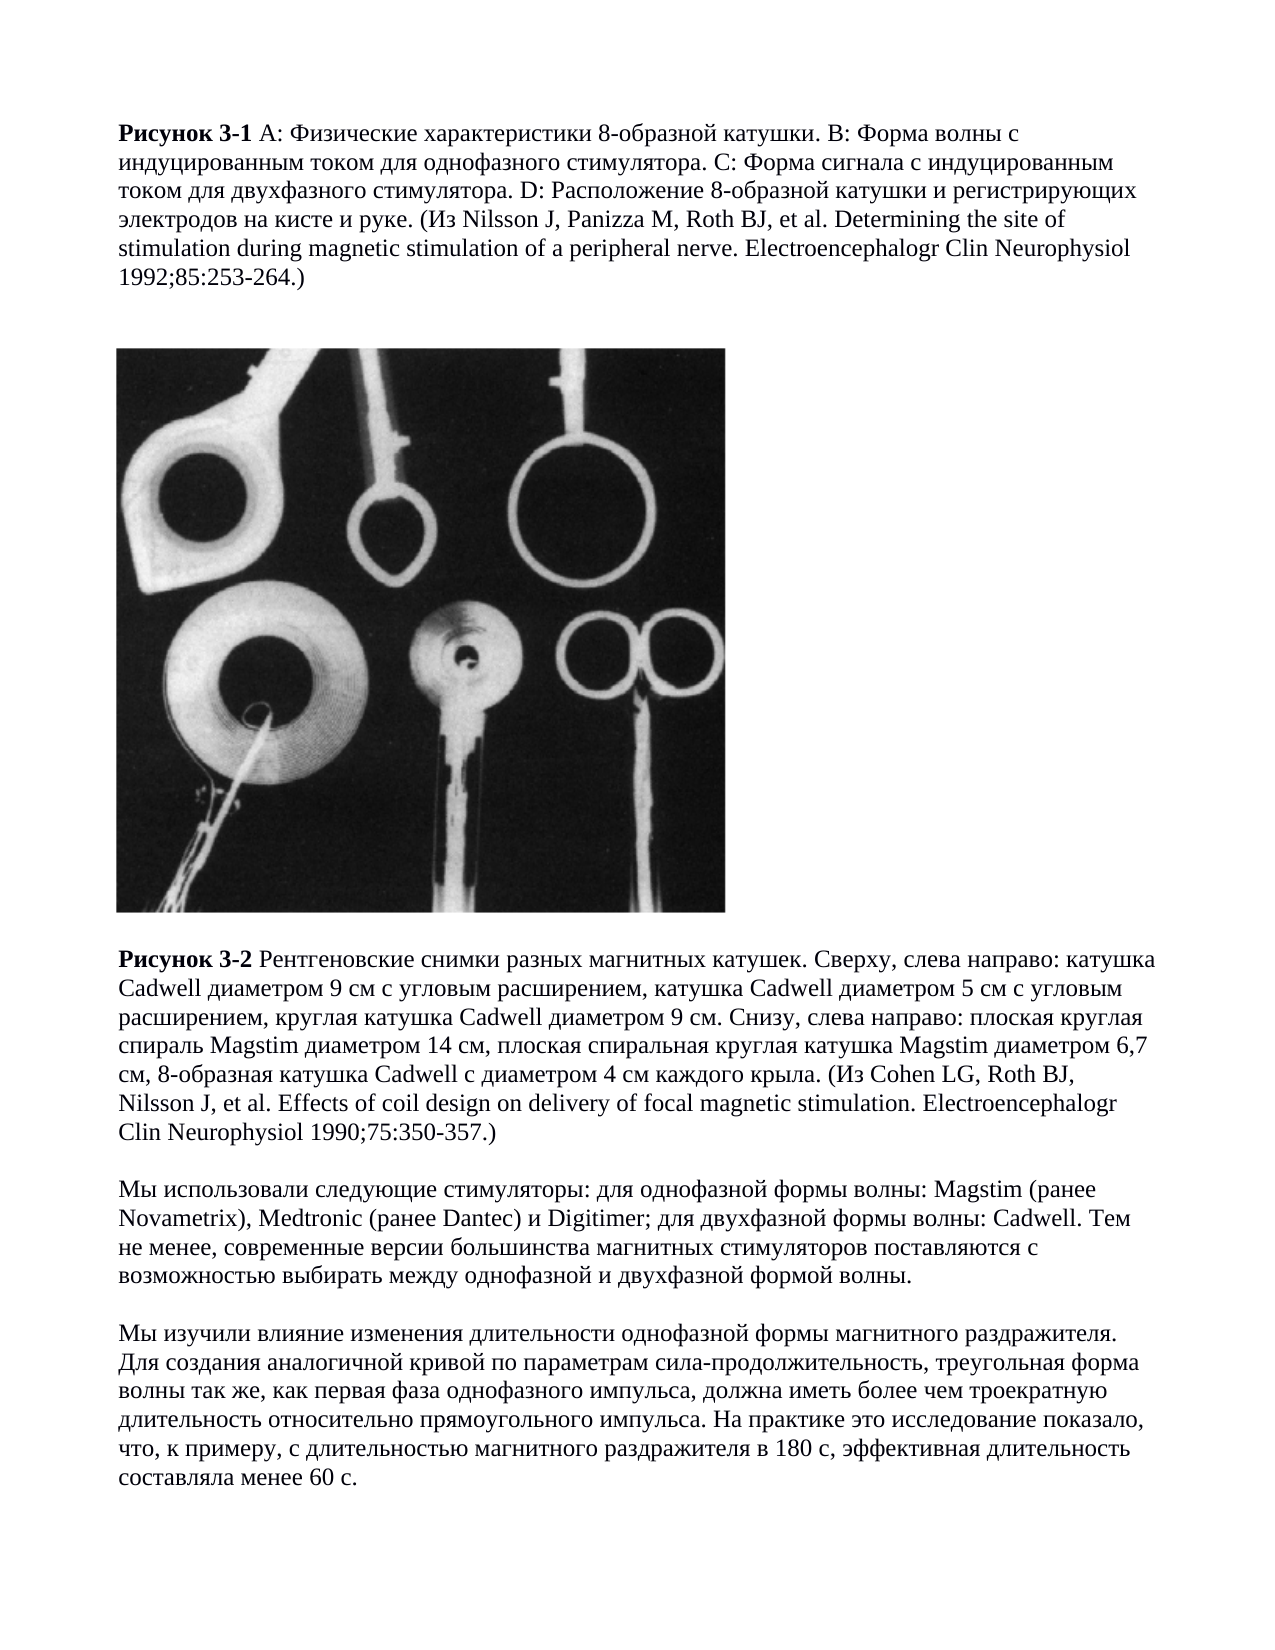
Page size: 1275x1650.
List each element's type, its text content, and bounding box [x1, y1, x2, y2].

text Мы изучили влияние изменения длительности однофазной формы магнитного раздражителя. Для создания аналогичной кривой по параметрам сила-продолжительность, треугольная форма волны так же, как первая фаза однофазного импульса, должна иметь более чем троекратную длительность относительно прямоугольного импульса. На практике это исследование показало, что, к примеру, с длительностью магнитного раздражителя в 180 с, эффективная длительность составляла менее 60 с. [118, 1318, 1157, 1490]
text Рисунок 3-1 A: Физические характеристики 8-образной катушки. B: Форма волны с индуцированным током для однофазного стимулятора. C: Форма сигнала с индуцированным током для двухфазного стимулятора. D: Расположение 8-образной катушки и регистрирующих электродов на кисте и руке. (Из Nilsson J, Panizza M, Roth BJ, et al. Determining the site of stimulation during magnetic stimulation of a peripheral nerve. Electroencephalogr Clin Neurophysiol 1992;85:253-264.) [118, 118, 1157, 291]
picture [115, 347, 727, 916]
text Рисунок 3-2 Рентгеновские снимки разных магнитных катушек. Сверху, слева направо: катушка Cadwell диаметром 9 см с угловым расширением, катушка Cadwell диаметром 5 см с угловым расширением, круглая катушка Cadwell диаметром 9 см. Снизу, слева направо: плоская круглая спираль Magstim диаметром 14 см, плоская спиральная круглая катушка Magstim диаметром 6,7 см, 8-образная катушка Cadwell с диаметром 4 см каждого крыла. (Из Cohen LG, Roth BJ, Nilsson J, et al. Effects of coil design on delivery of focal magnetic stimulation. Electroencephalogr Clin Neurophysiol 1990;75:350-357.) [118, 944, 1157, 1145]
text Мы использовали следующие стимуляторы: для однофазной формы волны: Magstim (ранее Novametrix), Medtronic (ранее Dantec) и Digitimer; для двухфазной формы волны: Cadwell. Тем не менее, современные версии большинства магнитных стимуляторов поставляются с возможностью выбирать между однофазной и двухфазной формой волны. [118, 1174, 1157, 1289]
